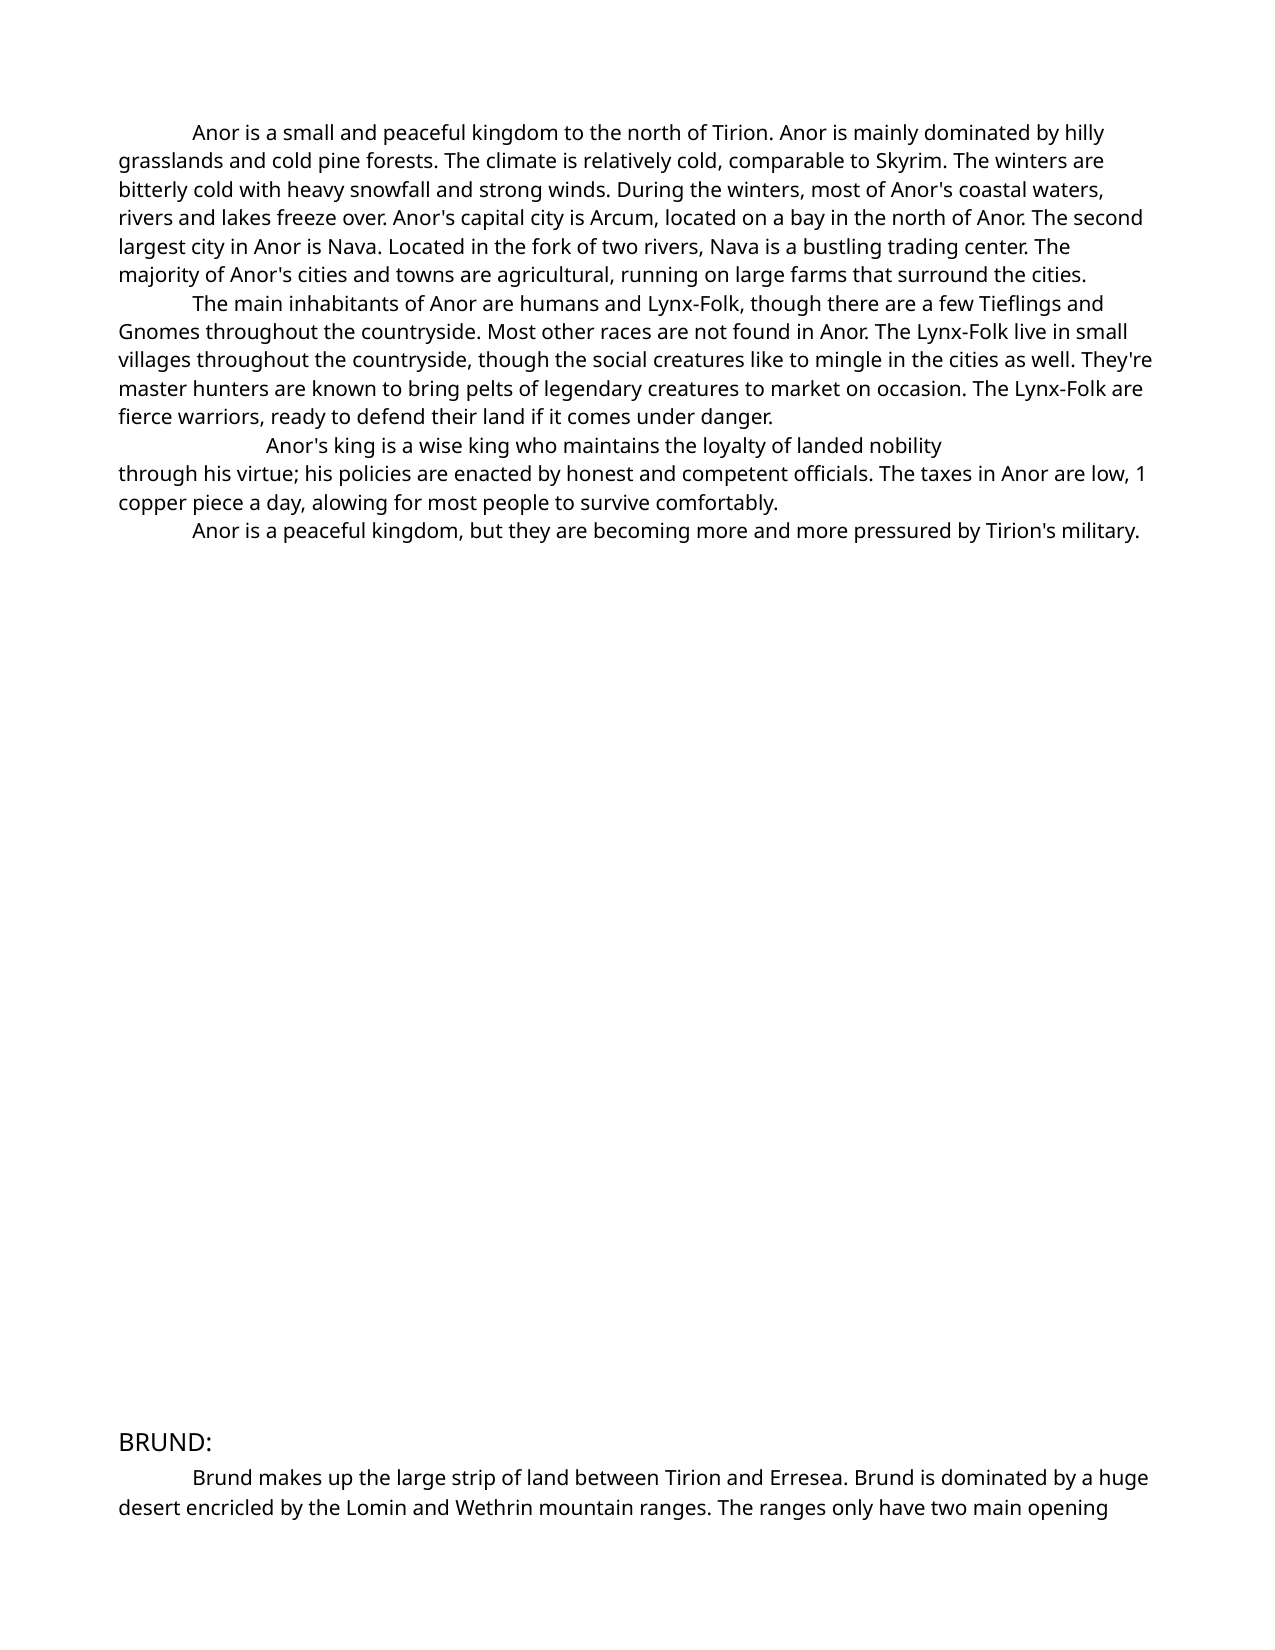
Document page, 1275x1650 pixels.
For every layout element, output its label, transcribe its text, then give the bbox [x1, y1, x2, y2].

text Brund makes up the large strip of land between Tirion and Erresea. Brund is dominated by a huge desert encricled by the Lomin and Wethrin mountain ranges. The ranges only have two main opening [118, 1459, 1157, 1521]
text through his virtue; his policies are enacted by honest and competent officials. The taxes in Anor are low, 1 copper piece a day, alowing for most people to survive comfortably. [118, 459, 1157, 516]
text BRUND: [118, 1425, 1157, 1459]
text Anor is a small and peaceful kingdom to the north of Tirion. Anor is mainly dominated by hilly grasslands and cold pine forests. The climate is relatively cold, comparable to Skyrim. The winters are bitterly cold with heavy snowfall and strong winds. During the winters, most of Anor's coastal waters, rivers and lakes freeze over. Anor's capital city is Arcum, located on a bay in the north of Anor. The second largest city in Anor is Nava. Located in the fork of two rivers, Nava is a bustling trading center. The majority of Anor's cities and towns are agricultural, running on large farms that surround the cities. [118, 118, 1157, 289]
text Anor's king is a wise king who maintains the loyalty of landed nobility [118, 431, 1157, 459]
text Anor is a peaceful kingdom, but they are becoming more and more pressured by Tirion's military. [118, 516, 1157, 545]
text The main inhabitants of Anor are humans and Lynx-Folk, though there are a few Tieflings and Gnomes throughout the countryside. Most other races are not found in Anor. The Lynx-Folk live in small villages throughout the countryside, though the social creatures like to mingle in the cities as well. They're master hunters are known to bring pelts of legendary creatures to market on occasion. The Lynx-Folk are fierce warriors, ready to defend their land if it comes under danger. [118, 289, 1157, 431]
